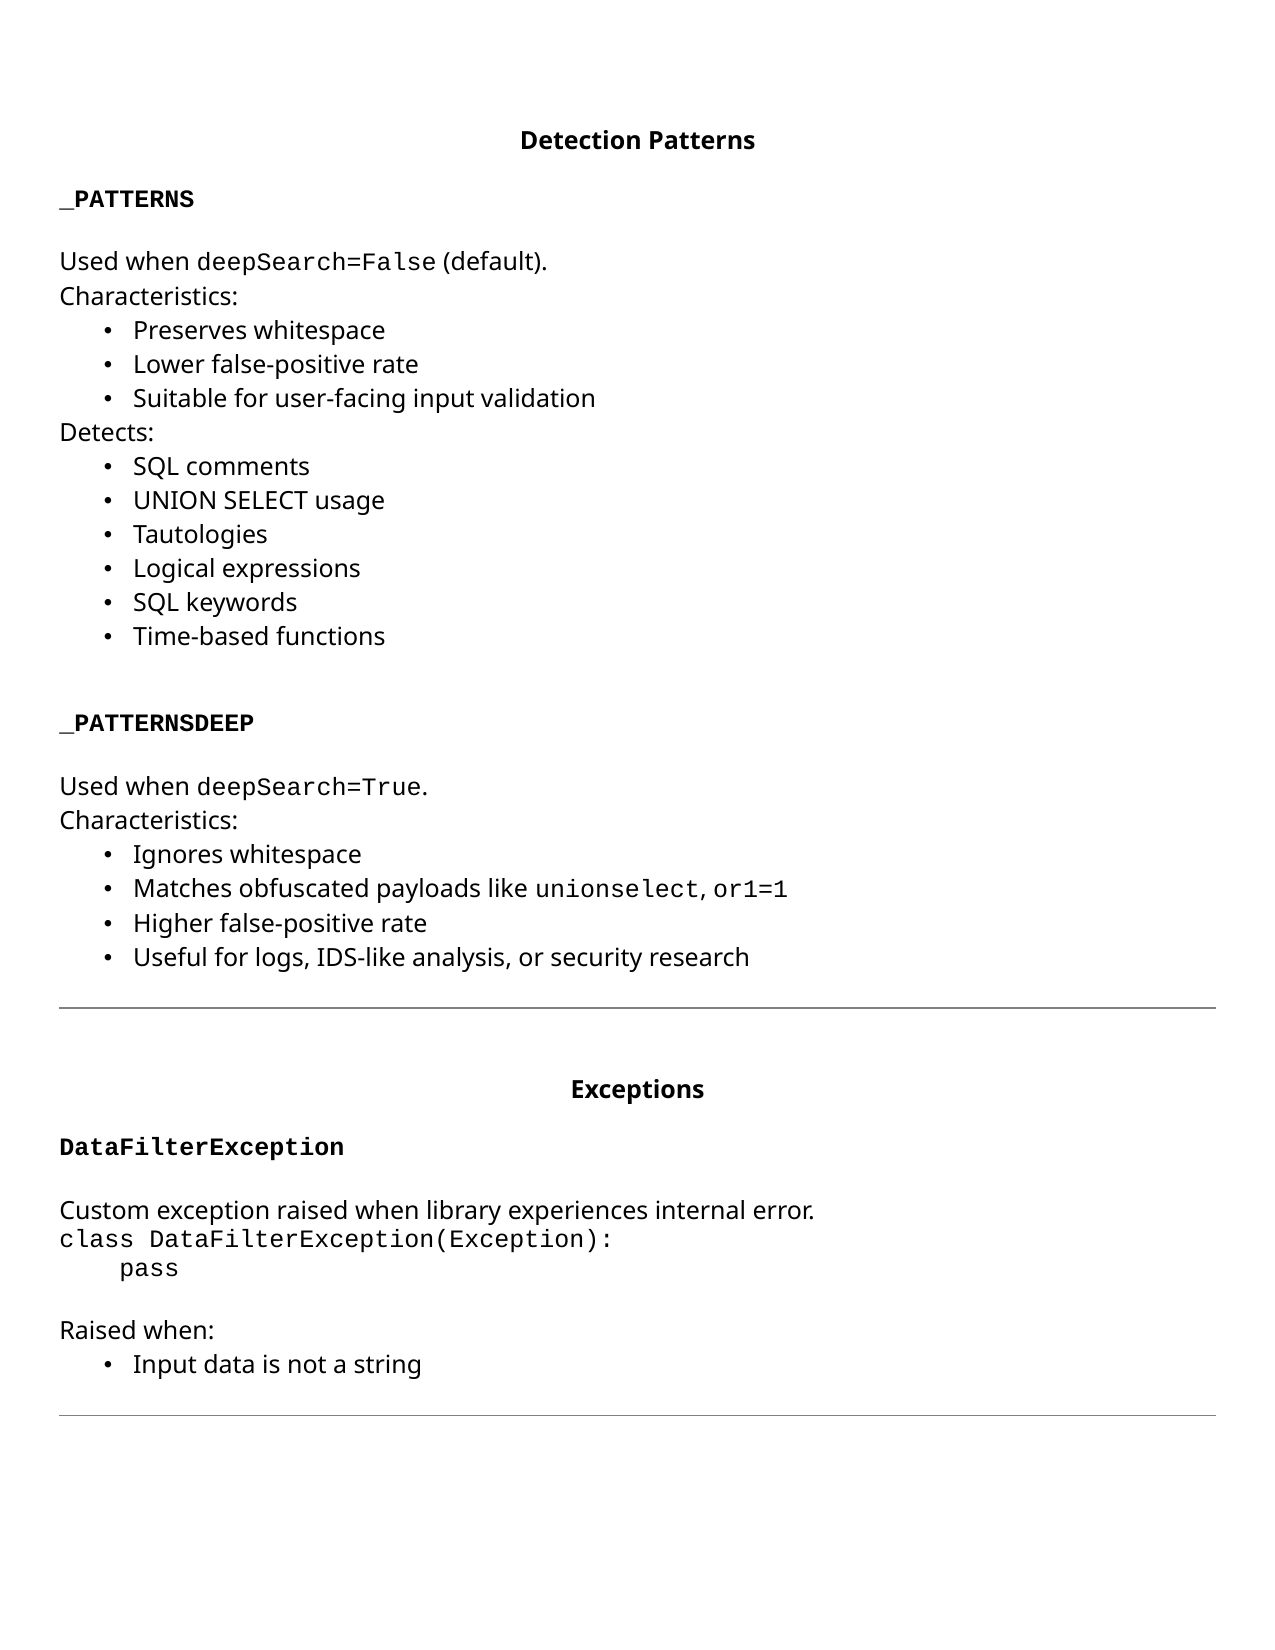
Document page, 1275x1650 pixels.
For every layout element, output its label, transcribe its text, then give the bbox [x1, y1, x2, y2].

text Custom exception raised when library experiences internal error. [59, 1193, 1216, 1227]
subtitle DataFilterException [59, 1135, 1216, 1163]
text Characteristics: [59, 278, 1216, 312]
list Suitable for user-facing input validation [103, 380, 1216, 414]
subtitle _PATTERNSDEEP [59, 711, 1216, 739]
subtitle Detection Patterns [59, 123, 1216, 157]
text class DataFilterException(Exception): [59, 1227, 1216, 1255]
subtitle Exceptions [59, 1071, 1216, 1105]
list UNION SELECT usage [103, 483, 1216, 517]
list Lower false-positive rate [103, 346, 1216, 380]
list SQL keywords [103, 585, 1216, 619]
list Tautologies [103, 517, 1216, 551]
text Used when deepSearch=True. [59, 768, 1216, 803]
list Ignores whitespace [103, 837, 1216, 871]
text Detects: [59, 414, 1216, 448]
list Logical expressions [103, 551, 1216, 585]
list Time-based functions [103, 619, 1216, 653]
text Raised when: [59, 1313, 1216, 1347]
list Input data is not a string [103, 1347, 1216, 1381]
list Matches obfuscated payloads like unionselect, or1=1 [103, 871, 1216, 905]
subtitle _PATTERNS [59, 186, 1216, 214]
text Used when deepSearch=False (default). [59, 244, 1216, 278]
list SQL comments [103, 448, 1216, 483]
list Useful for logs, IDS-like analysis, or security research [103, 939, 1216, 973]
list Preserves whitespace [103, 312, 1216, 346]
text Characteristics: [59, 803, 1216, 837]
text pass [59, 1255, 1216, 1283]
list Higher false-positive rate [103, 905, 1216, 939]
